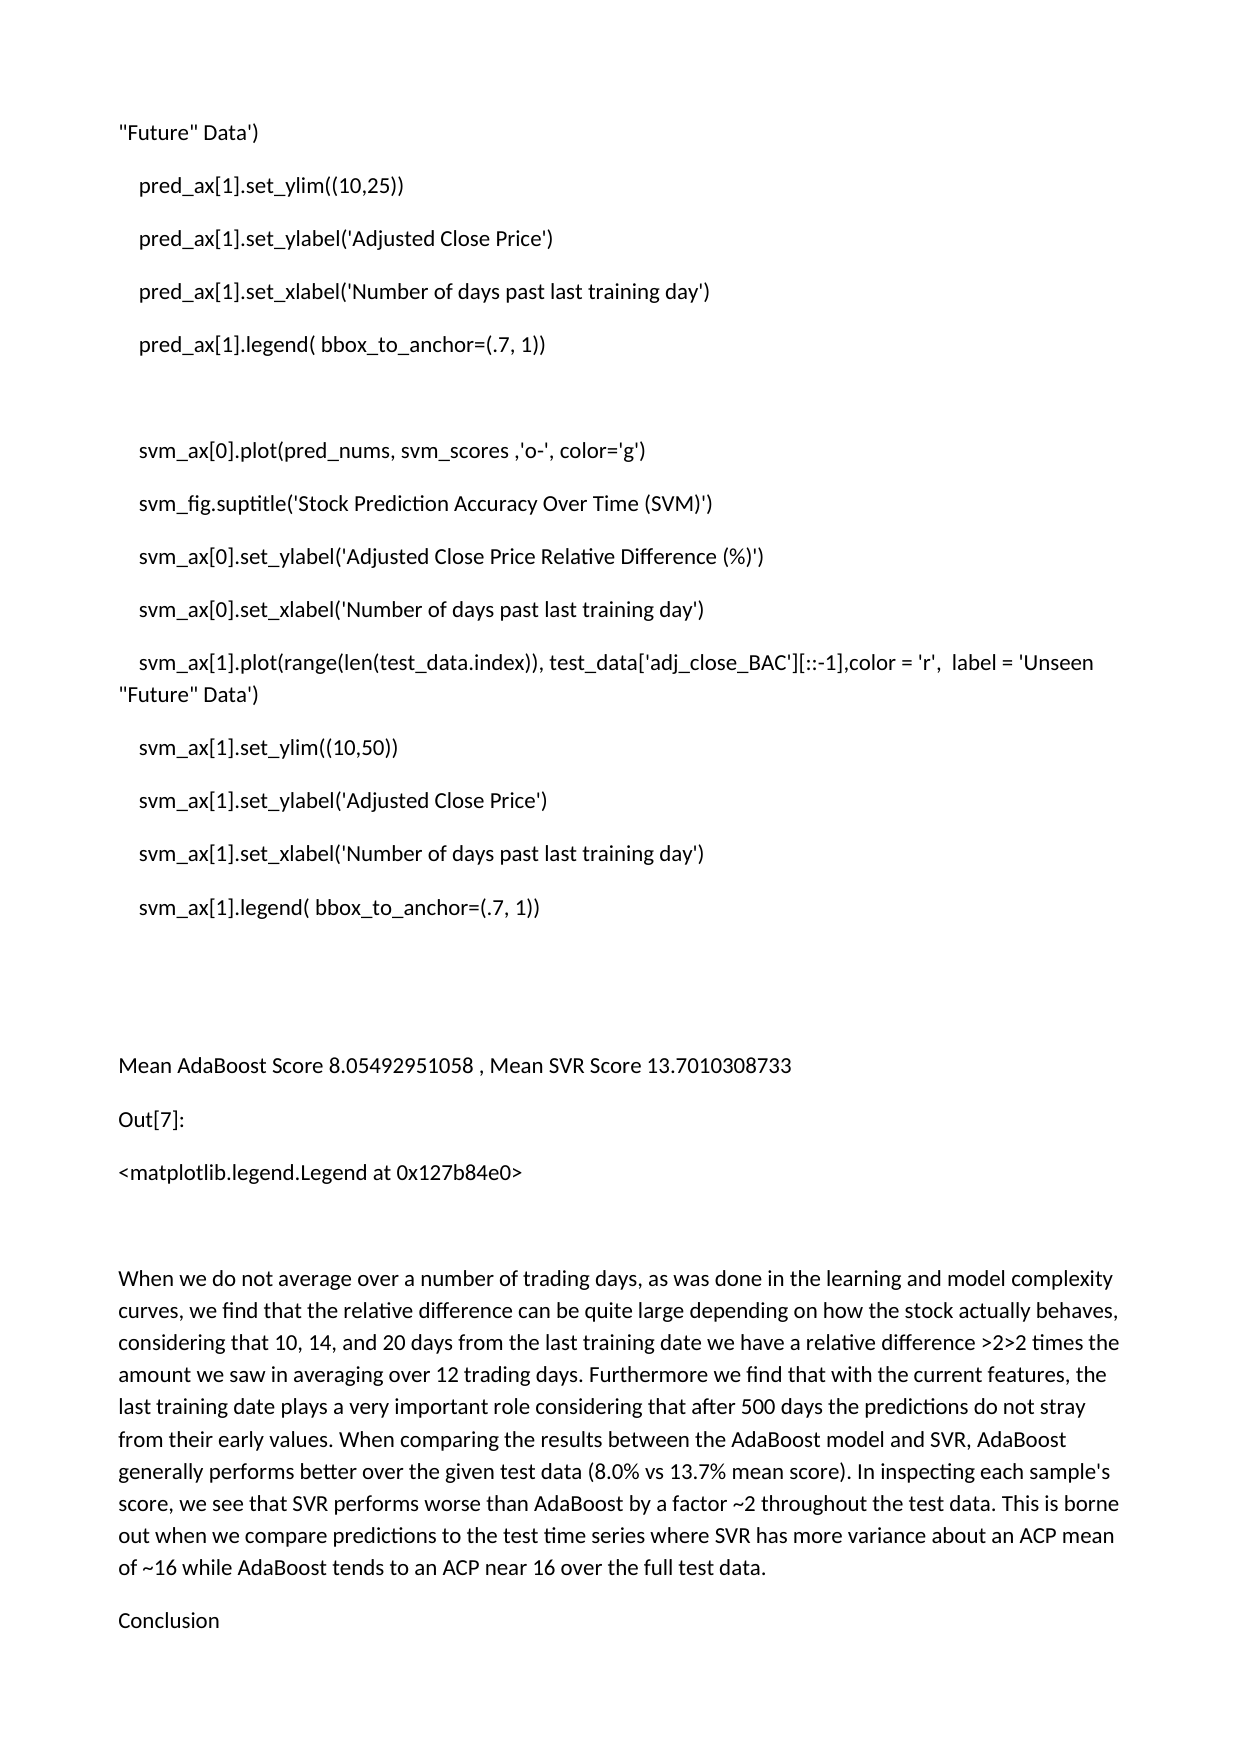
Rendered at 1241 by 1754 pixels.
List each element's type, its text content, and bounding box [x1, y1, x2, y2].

text Conclusion [118, 1606, 1122, 1634]
text svm_ax[0].set_ylabel('Adjusted Close Price Relative Difference (%)') [118, 542, 1122, 570]
text svm_ax[1].plot(range(len(test_data.index)), test_data['adj_close_BAC'][::-1],color = 'r', label = 'Unseen "Future" Data') [118, 648, 1122, 708]
text pred_ax[1].legend( bbox_to_anchor=(.7, 1)) [118, 330, 1122, 358]
text svm_ax[1].set_ylim((10,50)) [118, 733, 1122, 762]
text svm_ax[0].plot(pred_nums, svm_scores ,'o-', color='g') [118, 436, 1122, 464]
text ​ [118, 946, 1122, 974]
text svm_ax[0].set_xlabel('Number of days past last training day') [118, 595, 1122, 623]
text svm_ax[1].legend( bbox_to_anchor=(.7, 1)) [118, 893, 1122, 921]
text svm_ax[1].set_ylabel('Adjusted Close Price') [118, 787, 1122, 814]
text pred_ax[1].set_xlabel('Number of days past last training day') [118, 277, 1122, 305]
text When we do not average over a number of trading days, as was done in the learning and model complexity curves, we find that the relative difference can be quite large depending on how the stock actually behaves, considering that 10, 14, and 20 days from the last training date we have a relative difference >2>2 times the amount we saw in averaging over 12 trading days. Furthermore we find that with the current features, the last training date plays a very important role considering that after 500 days the predictions do not stray from their early values. When comparing the results between the AdaBoost model and SVR, AdaBoost generally performs better over the given test data (8.0% vs 13.7% mean score). In inspecting each sample's score, we see that SVR performs worse than AdaBoost by a factor ~2 throughout the test data. This is borne out when we compare predictions to the test time series where SVR has more variance about an ACP mean of ~16 while AdaBoost tends to an ACP near 16 over the full test data. [118, 1264, 1122, 1581]
text Mean AdaBoost Score 8.05492951058 , Mean SVR Score 13.7010308733 [118, 1052, 1122, 1080]
text Out[7]: [118, 1105, 1122, 1133]
text ​ [118, 999, 1122, 1027]
text "Future" Data') [118, 118, 1122, 146]
text pred_ax[1].set_ylabel('Adjusted Close Price') [118, 224, 1122, 252]
text svm_fig.suptitle('Stock Prediction Accuracy Over Time (SVM)') [118, 489, 1122, 517]
text svm_ax[1].set_xlabel('Number of days past last training day') [118, 839, 1122, 868]
text <matplotlib.legend.Legend at 0x127b84e0> [118, 1158, 1122, 1186]
text pred_ax[1].set_ylim((10,25)) [118, 171, 1122, 199]
